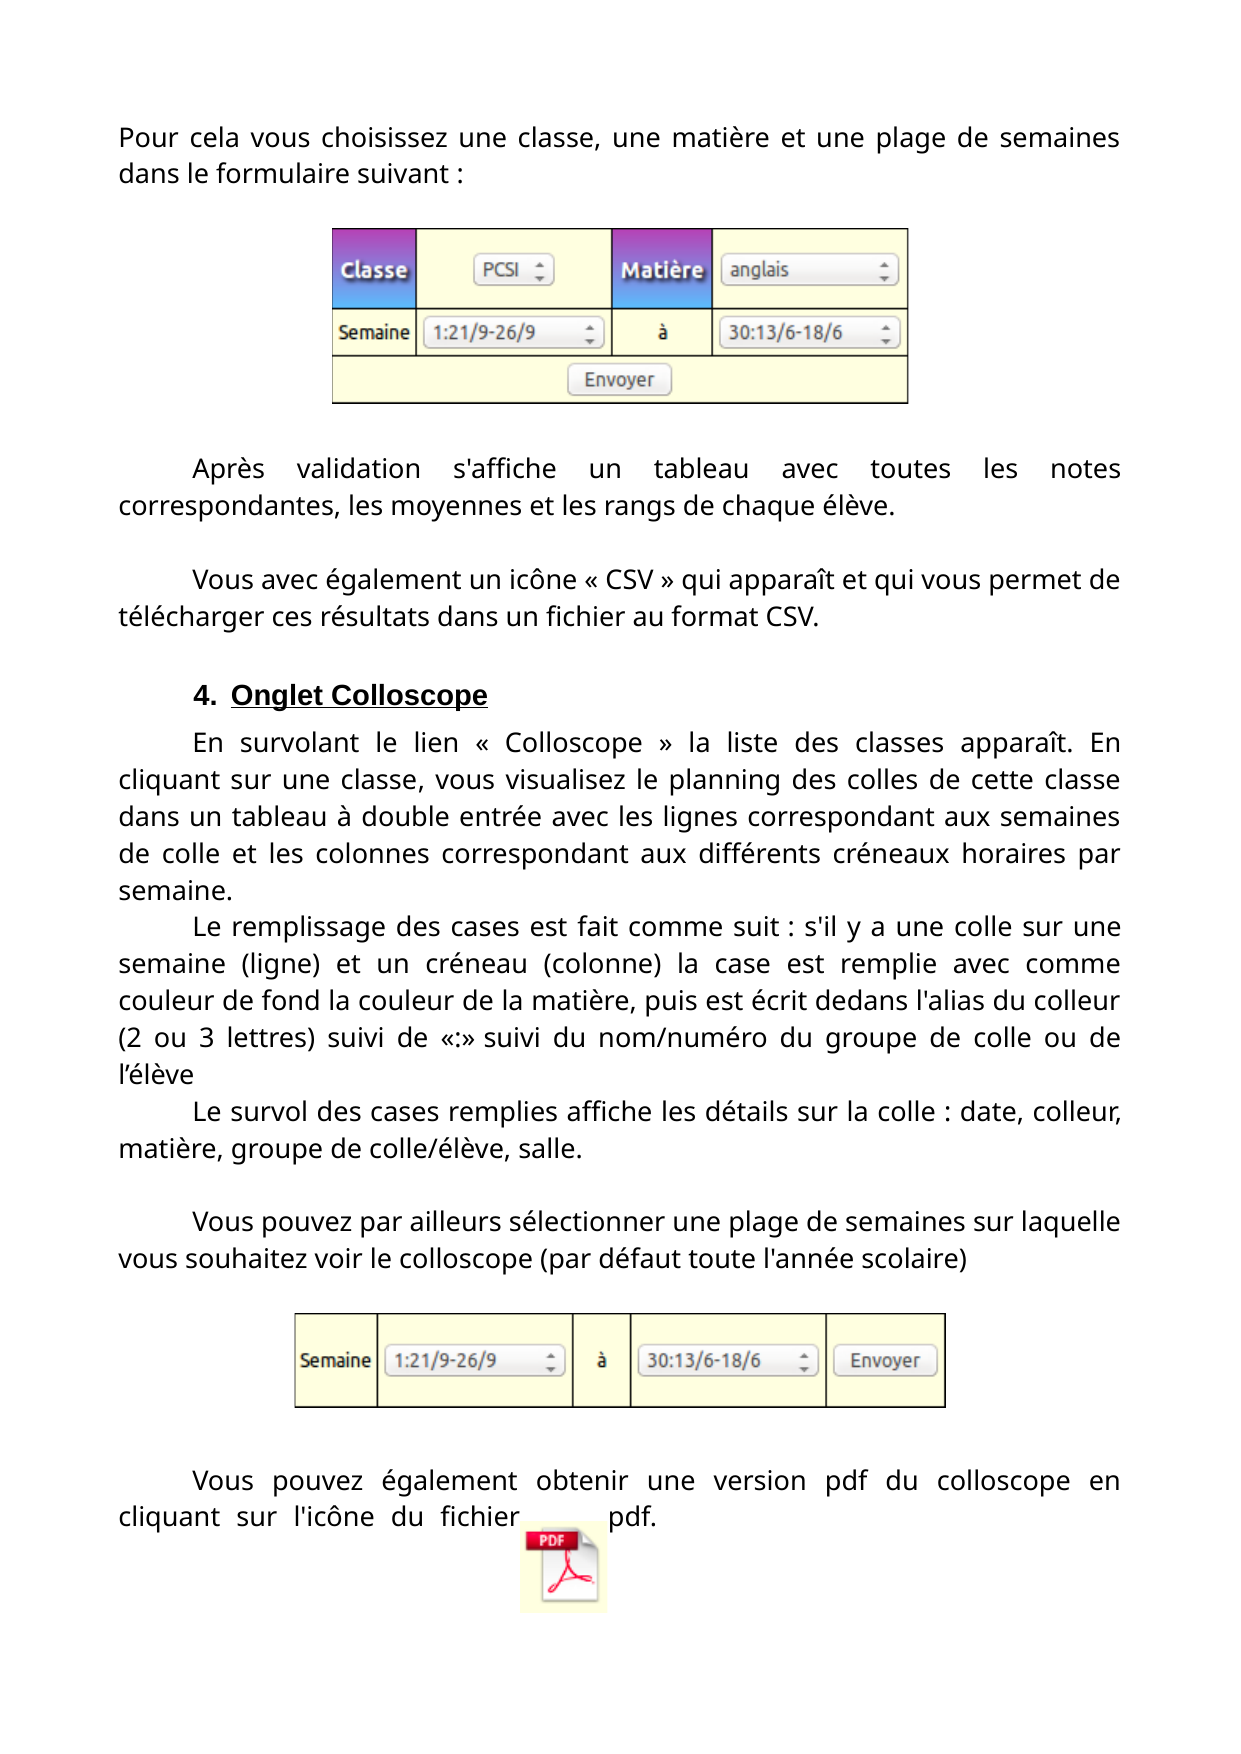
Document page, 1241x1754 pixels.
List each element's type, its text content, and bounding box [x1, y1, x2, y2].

text Vous pouvez par ailleurs sélectionner une plage de semaines sur laquelle vous souhaitez voir le colloscope (par défaut toute l'année scolaire) [118, 1203, 1122, 1277]
text Après validation s'affiche un tableau avec toutes les notes correspondantes, les moyennes et les rangs de chaque élève. [118, 450, 1122, 524]
text Vous avec également un icône « CSV » qui apparaît et qui vous permet de télécharger ces résultats dans un fichier au format CSV. [118, 561, 1122, 634]
text Le remplissage des cases est fait comme suit : s'il y a une colle sur une semaine (ligne) et un créneau (colonne) la case est remplie avec comme couleur de fond la couleur de la matière, puis est écrit dedans l'alias du colleur (2 ou 3 lettres) suivi de «:» suivi du nom/numéro du groupe de colle ou de l’élève [118, 908, 1122, 1092]
text En survolant le lien « Colloscope » la liste des classes apparaît. En cliquant sur une classe, vous visualisez le planning des colles de cette classe dans un tableau à double entrée avec les lignes correspondant aux semaines de colle et les colonnes correspondant aux différents créneaux horaires par semaine. [118, 723, 1122, 908]
picture [520, 1521, 608, 1613]
subtitle Onglet Colloscope [193, 677, 1122, 711]
text Vous pouvez également obtenir une version pdf du colloscope en cliquant sur l'icône du fichier pdf. [118, 1461, 1122, 1535]
picture [294, 1313, 946, 1408]
text Le survol des cases remplies affiche les détails sur la colle : date, colleur, matière, groupe de colle/élève, salle. [118, 1092, 1122, 1166]
text Pour cela vous choisissez une classe, une matière et une plage de semaines dans le formulaire suivant : [118, 118, 1122, 192]
picture [332, 228, 909, 404]
